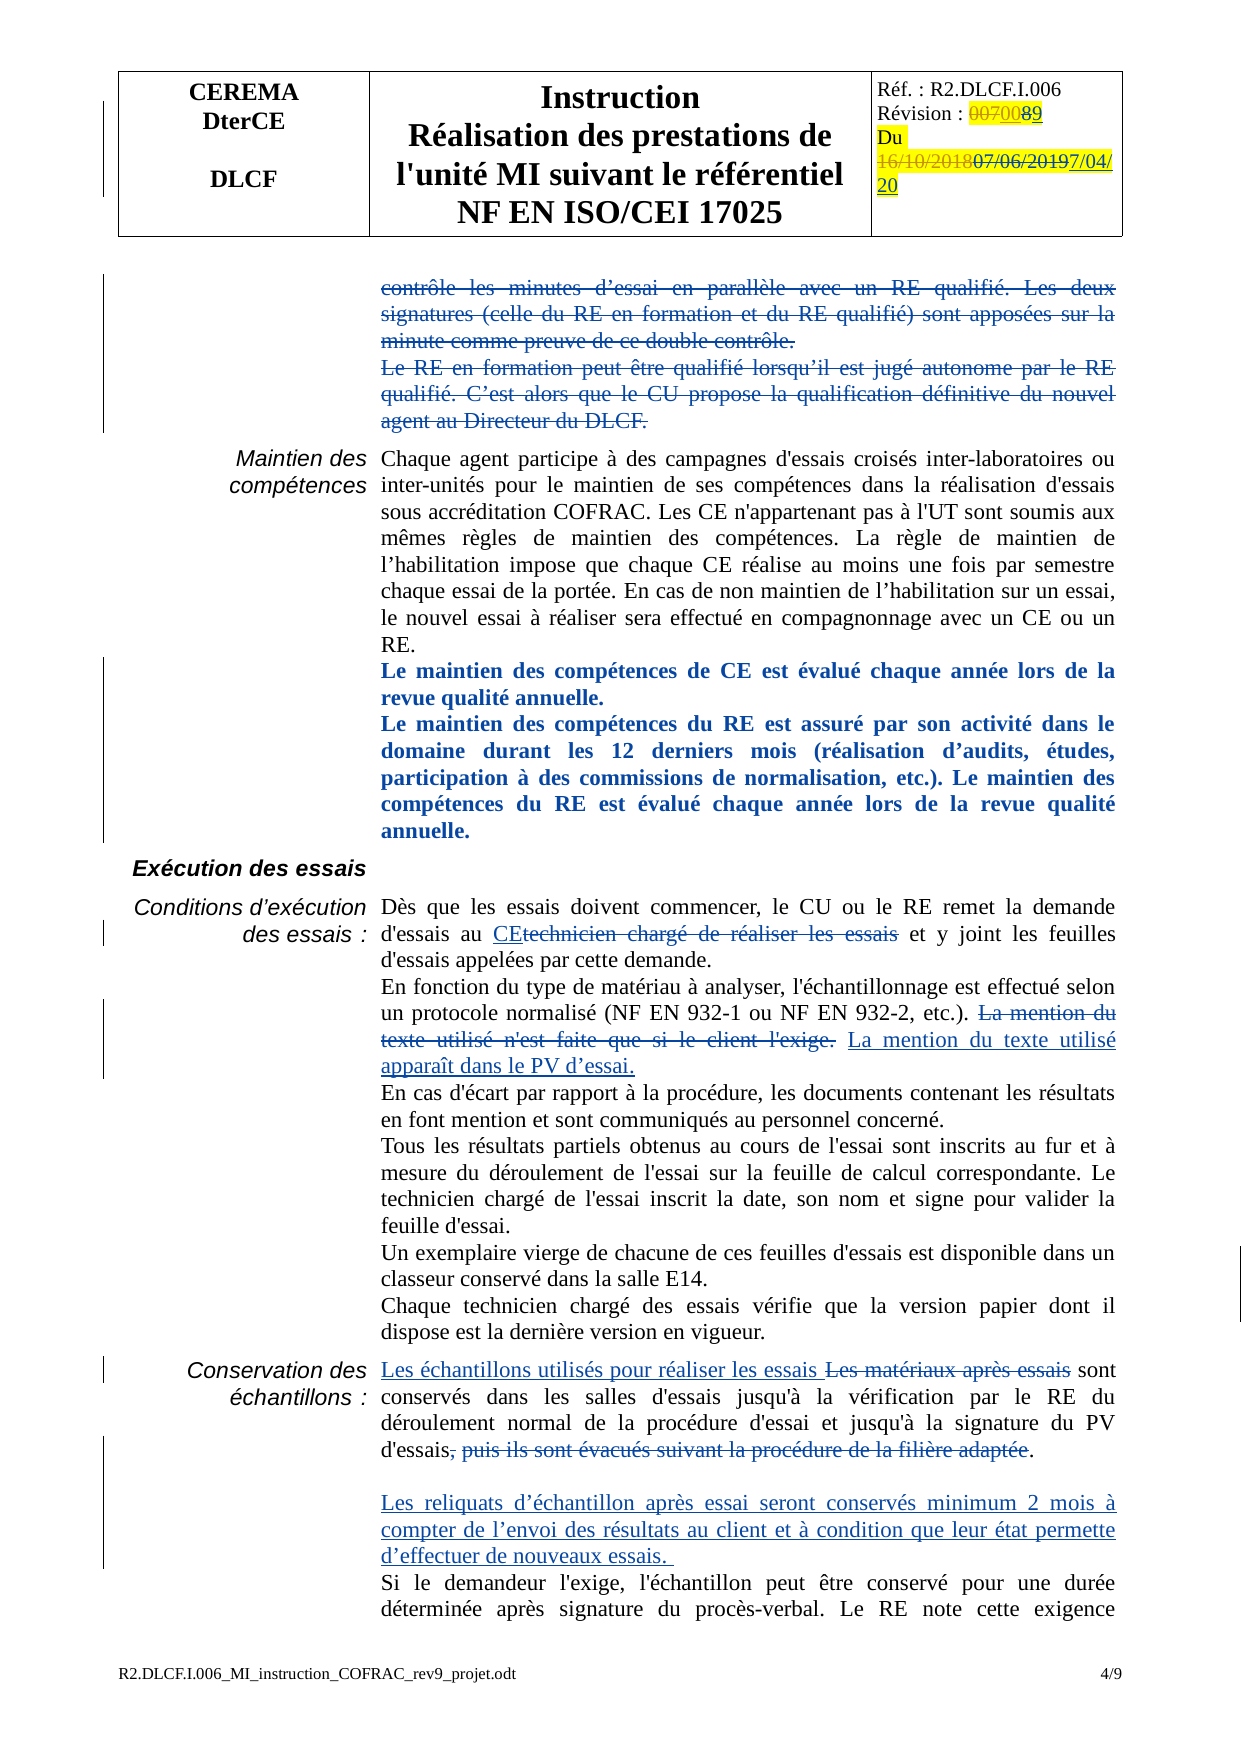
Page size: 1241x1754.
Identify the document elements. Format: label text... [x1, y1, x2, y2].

table_cell Chaque agent participe à des campagnes d'essais croisés inter-laboratoires ou inter-unités pour le maintien de ses compétences dans la réalisation d'essais sous accréditation COFRAC. Les CE n'appartenant pas à l'UT sont soumis aux mêmes règles de maintien des compétences. La règle de maintien de l’habilitation impose que chaque CE réalise au moins une fois par semestre chaque essai de la portée. En cas de non maintien de l’habilitation sur un essai, le nouvel essai à réaliser sera effectué en compagnonnage avec un CE ou un RE. Le maintien des compétences de CE est évalué chaque année lors de la revue qualité annuelle. Le maintien des compétences du RE est assuré par son activité dans le domaine durant les 12 derniers mois (réalisation d’audits, études, participation à des commissions de normalisation, etc.). Le maintien des compétences du RE est évalué chaque année lors de la revue qualité annuelle. [375, 439, 1122, 849]
table_cell Les échantillons utilisés pour réaliser les essais sont conservés dans les salles d'essais jusqu'à la vérification par le RE du déroulement normal de la procédure d'essai et jusqu'à la signature du PV d'essais . Les reliquats d’échantillon après essai seront conservés minimum 2 mois à compter de l’envoi des résultats au client et à condition que leur état permette d’effectuer de nouveaux essais. Si le demandeur l'exige, l'échantillon peut être conservé pour une durée déterminée après signature du procès-verbal. Le RE note cette exigence particulière sur la feuille de demande d'essais et de réception d'échantillon. [375, 1350, 1122, 1627]
table_cell Chaque nouvel agent destiné à être RE doit maîtriser les conditions de la réalisation du ou des essais concernés. Pour cela, il doit justifier soit de la réalisation des essais soit de son implication dans la normalisation, la certification, l’élaboration des référentiels ou la doctrine dans le domaine d’activité. Il doit maîtriser les minutes d’essai et être capable de les vérifier, pour cela, une période de compagnonnage avec un RE qualifié et une apposition de leur deux signatures sur les minutes peut être mise en place. [375, 268, 1122, 439]
table_cell Exécution des essais [118, 849, 375, 887]
table_cell [118, 268, 375, 439]
table_cell Dès que les essais doivent commencer, le CU ou le RE remet la demande d'essais au CE et y joint les feuilles d'essais appelées par cette demande. En fonction du type de matériau à analyser, l'échantillonnage est effectué selon un protocole normalisé (NF EN 932-1 ou NF EN 932-2, etc.). La mention du texte utilisé apparaît dans le PV d’essai. En cas d'écart par rapport à la procédure, les documents contenant les résultats en font mention et sont communiqués au personnel concerné. Tous les résultats partiels obtenus au cours de l'essai sont inscrits au fur et à mesure du déroulement de l'essai sur la feuille de calcul correspondante. Le technicien chargé de l'essai inscrit la date, son nom et signe pour valider la feuille d'essai. Un exemplaire vierge de chacune de ces feuilles d'essais est disponible dans un classeur conservé dans la salle E14. Chaque technicien chargé des essais vérifie que la version papier dont il dispose est la dernière version en vigueur. [375, 887, 1122, 1350]
table_cell Maintien des compétences [118, 439, 375, 849]
table_cell [375, 849, 1122, 887]
table_cell Conditions d’exécution des essais : [118, 887, 375, 1350]
table_cell Conservation des échantillons : [118, 1350, 375, 1627]
